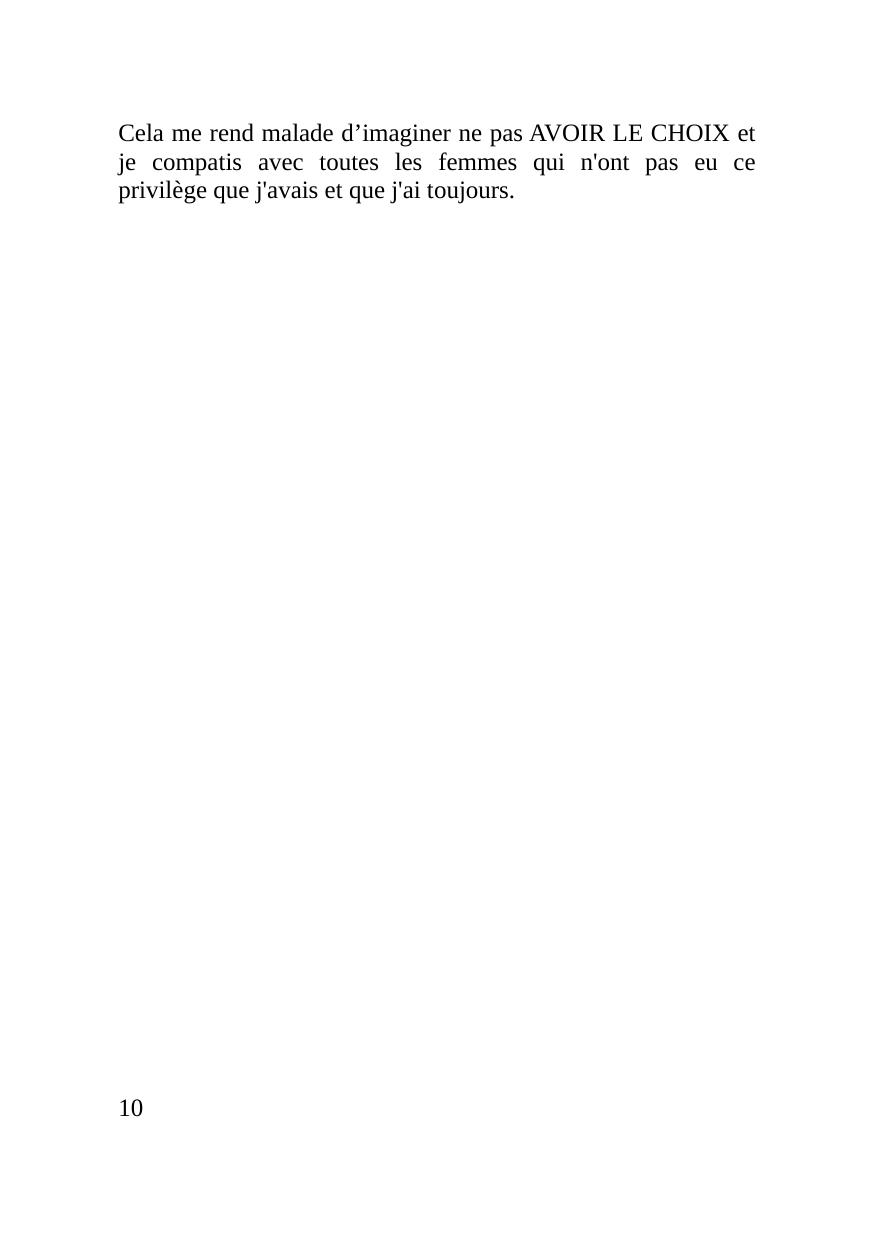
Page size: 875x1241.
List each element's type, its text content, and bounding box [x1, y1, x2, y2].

text Cela me rend malade d’imaginer ne pas AVOIR LE CHOIX et je compatis avec toutes les femmes qui n'ont pas eu ce privilège que j'avais et que j'ai toujours. [118, 118, 756, 204]
